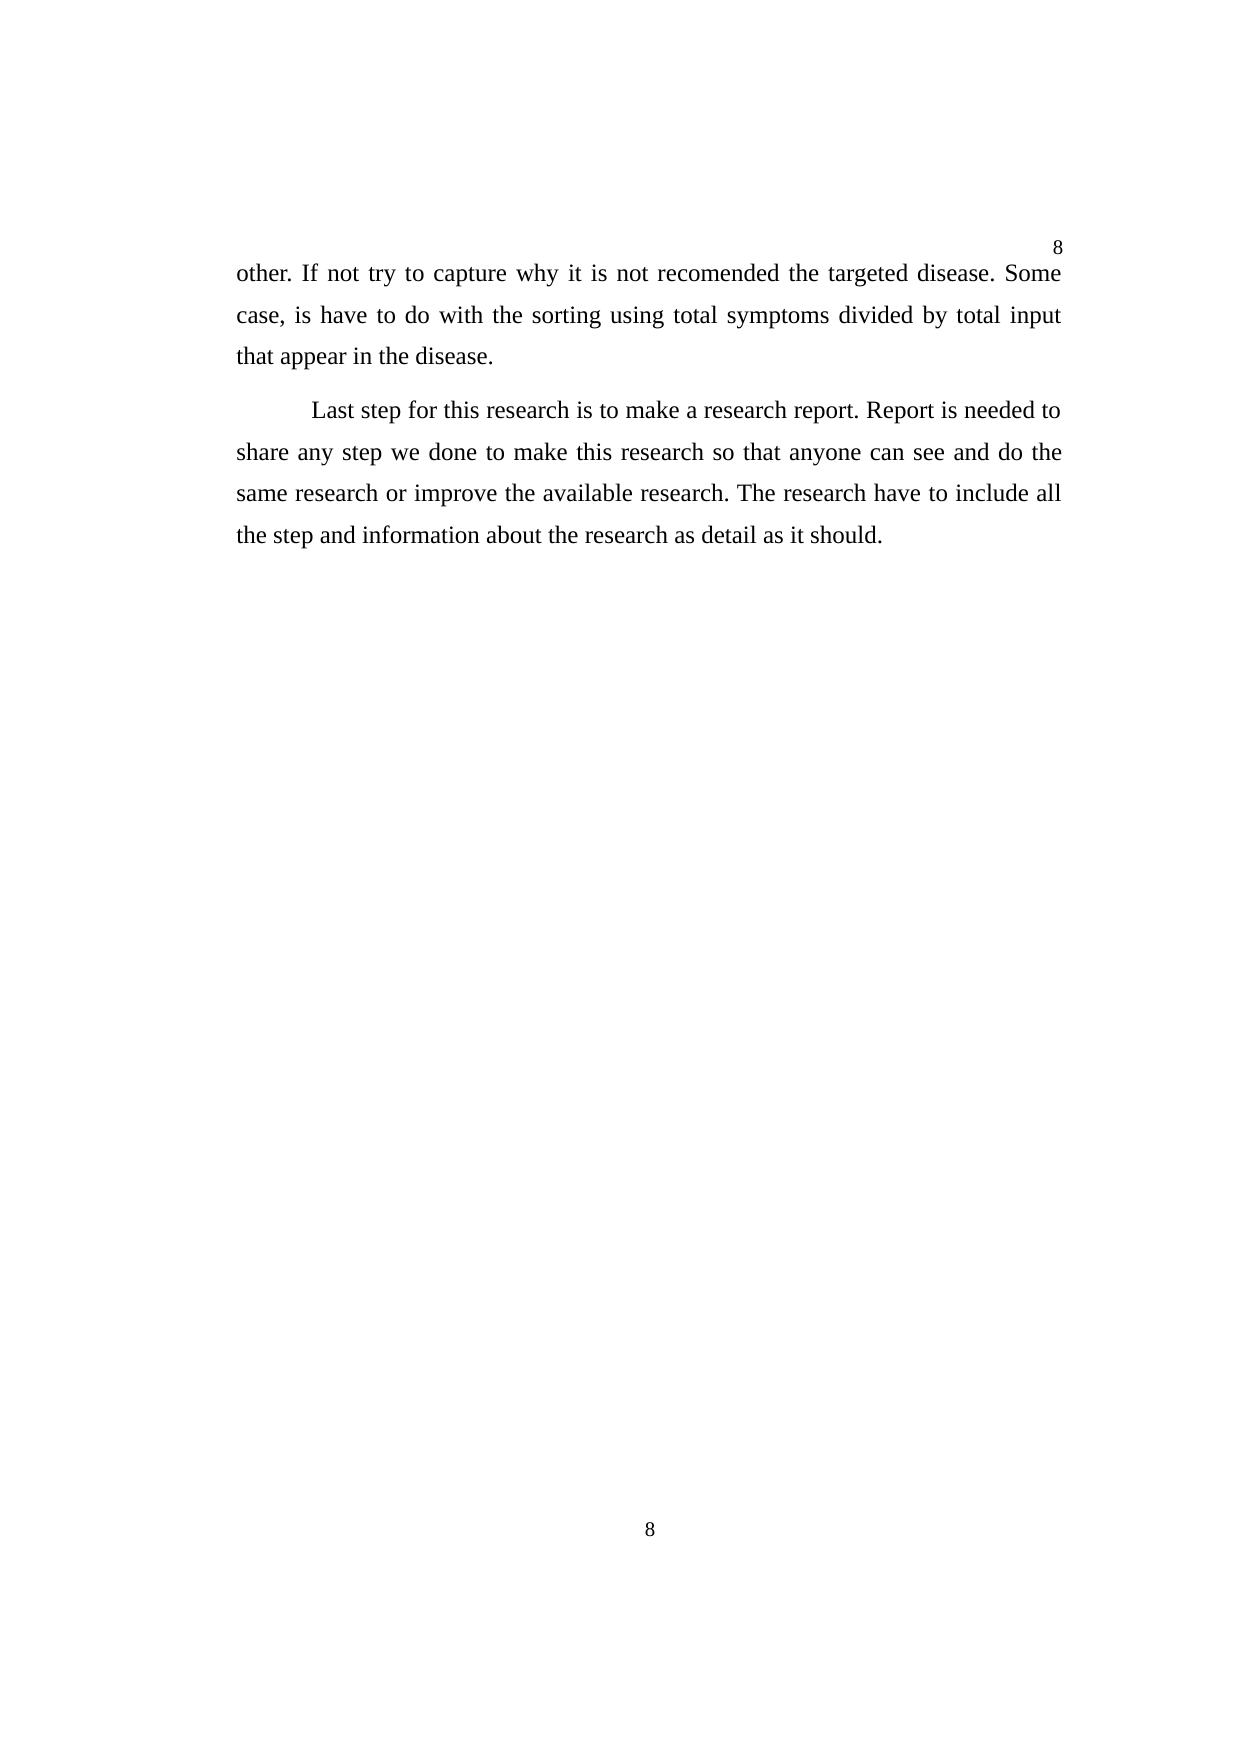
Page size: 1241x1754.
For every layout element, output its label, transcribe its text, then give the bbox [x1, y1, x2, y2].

text other. If not try to capture why it is not recomended the targeted disease. Some case, is have to do with the sorting using total symptoms divided by total input that appear in the disease. [236, 259, 1063, 370]
text Last step for this research is to make a research report. Report is needed to share any step we done to make this research so that anyone can see and do the same research or improve the available research. The research have to include all the step and information about the research as detail as it should. [236, 396, 1063, 549]
